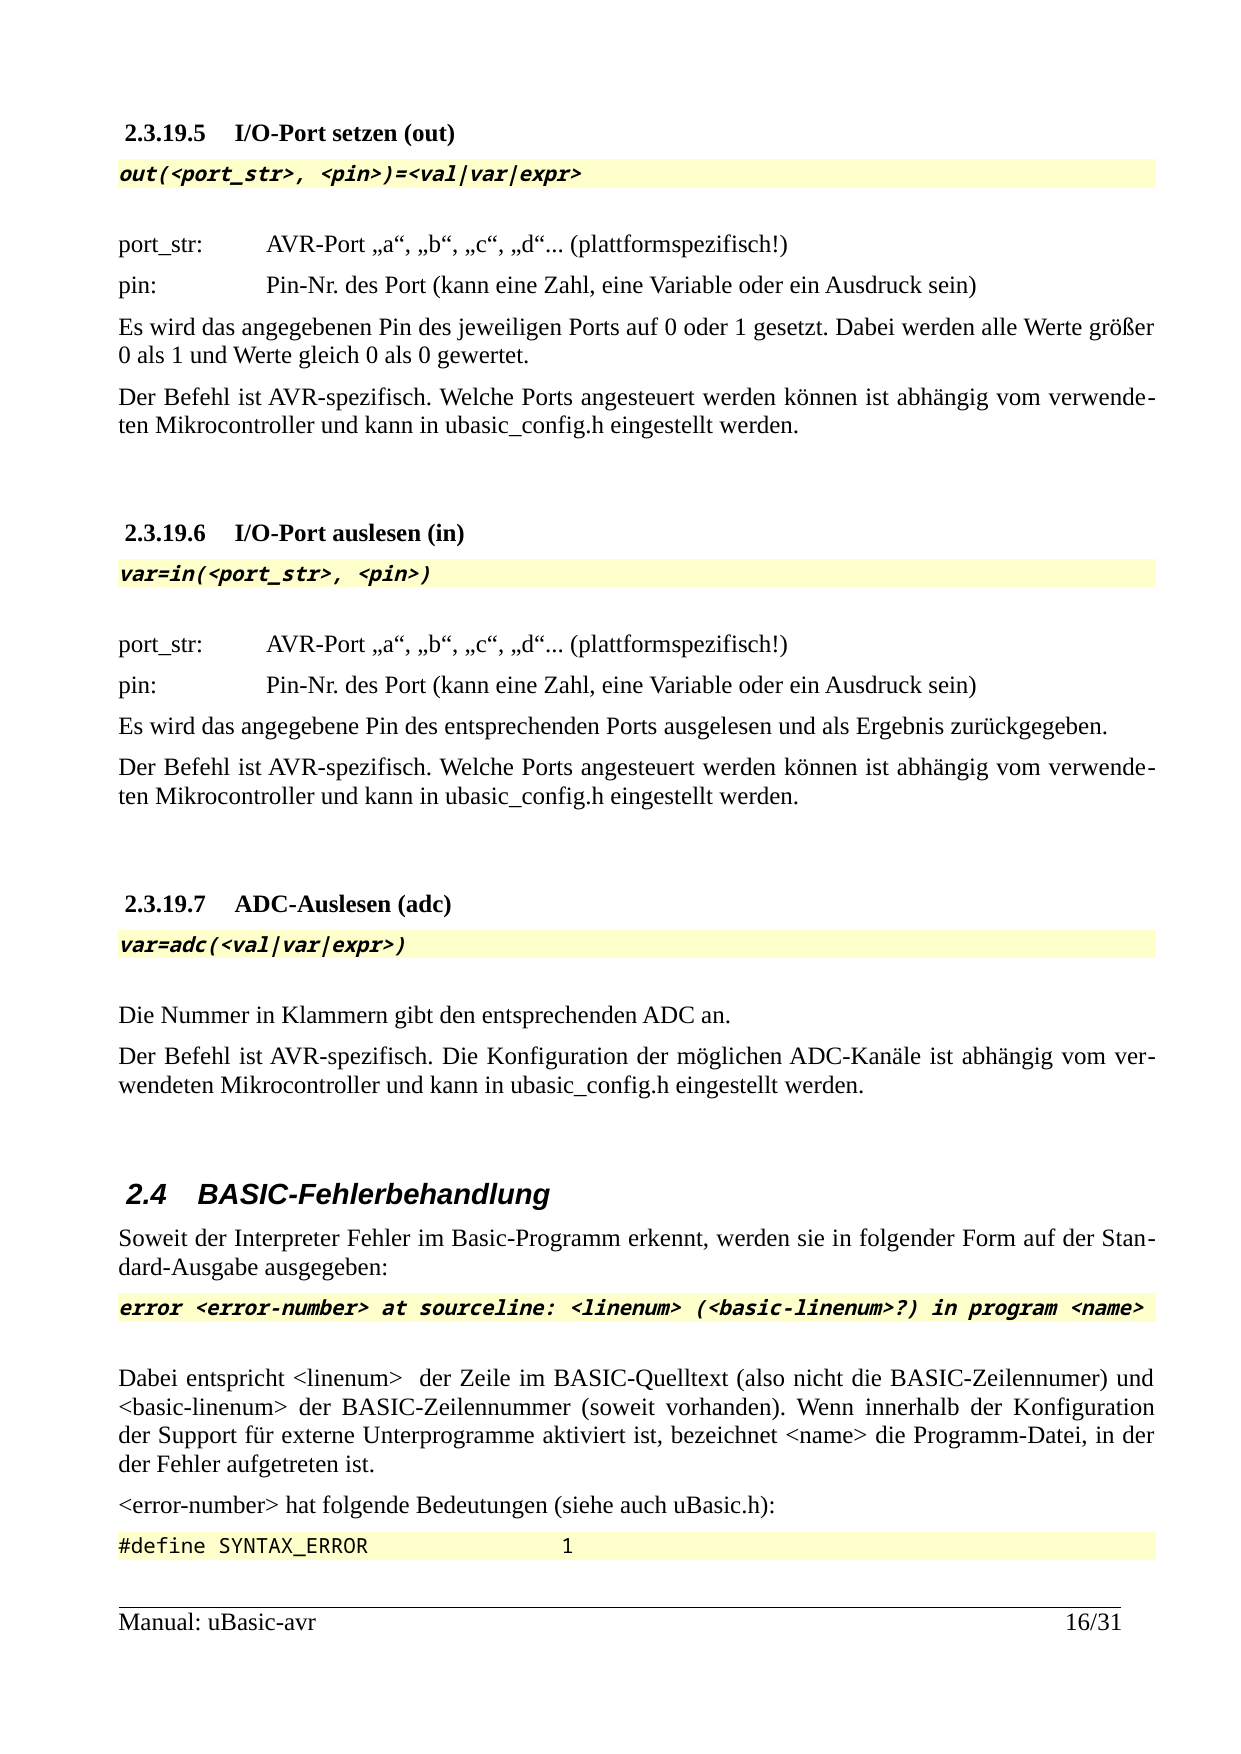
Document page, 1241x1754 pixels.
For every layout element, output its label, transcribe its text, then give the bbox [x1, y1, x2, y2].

text pin: Pin-Nr. des Port (kann eine Zahl, eine Variable oder ein Ausdruck sein) [118, 270, 1156, 299]
text Es wird das angegebene Pin des entsprechenden Ports ausgelesen und als Ergebnis zurückgegeben. [118, 711, 1156, 740]
text port_str: AVR-Port „a“, „b“, „c“, „d“... (plattformspezifisch!) [118, 629, 1156, 657]
text Dabei entspricht <linenum> der Zeile im BASIC-Quelltext (also nicht die BASIC-Zeilennumer) und <basic-linenum> der BASIC-Zeilennummer (soweit vorhanden). Wenn innerhalb der Konfiguration der Support für externe Unterprogramme aktiviert ist, bezeichnet <name> die Programm-Datei, in der der Fehler aufgetreten ist. [118, 1363, 1156, 1478]
text Der Befehl ist AVR-spezifisch. Welche Ports angesteuert werden können ist abhängig vom verwende­ten Mikrocontroller und kann in ubasic_config.h eingestellt werden. [118, 752, 1156, 810]
text var=adc(<val|var|expr>) [118, 930, 1156, 958]
text out(<port_str>, <pin>)=<val|var|expr> [118, 159, 1156, 188]
subtitle ADC-Auslesen (adc) [118, 889, 1156, 917]
text var=in(<port_str>, <pin>) [118, 559, 1156, 587]
text <error-number> hat folgende Bedeutungen (siehe auch uBasic.h): [118, 1490, 1156, 1519]
subtitle I/O-Port setzen (out) [118, 118, 1156, 147]
subtitle BASIC-Fehlerbehandlung [118, 1177, 1156, 1211]
text Es wird das angegebenen Pin des jeweiligen Ports auf 0 oder 1 gesetzt. Dabei werden alle Werte größer 0 als 1 und Werte gleich 0 als 0 gewertet. [118, 312, 1156, 369]
text Der Befehl ist AVR-spezifisch. Die Konfiguration der möglichen ADC-Kanäle ist abhängig vom ver­wendeten Mikrocontroller und kann in ubasic_config.h eingestellt werden. [118, 1041, 1156, 1098]
text Der Befehl ist AVR-spezifisch. Welche Ports angesteuert werden können ist abhängig vom verwende­ten Mikrocontroller und kann in ubasic_config.h eingestellt werden. [118, 382, 1156, 439]
text #define SYNTAX_ERROR 1 [118, 1532, 1156, 1560]
text Die Nummer in Klammern gibt den entsprechenden ADC an. [118, 1000, 1156, 1028]
text port_str: AVR-Port „a“, „b“, „c“, „d“... (plattformspezifisch!) [118, 229, 1156, 258]
text error <error-number> at sourceline: <linenum> (<basic-linenum>?) in program <name> [118, 1293, 1156, 1322]
text Soweit der Interpreter Fehler im Basic-Programm erkennt, werden sie in folgender Form auf der Stan­dard-Ausgabe ausgegeben: [118, 1223, 1156, 1281]
text pin: Pin-Nr. des Port (kann eine Zahl, eine Variable oder ein Ausdruck sein) [118, 670, 1156, 699]
subtitle I/O-Port auslesen (in) [118, 518, 1156, 547]
